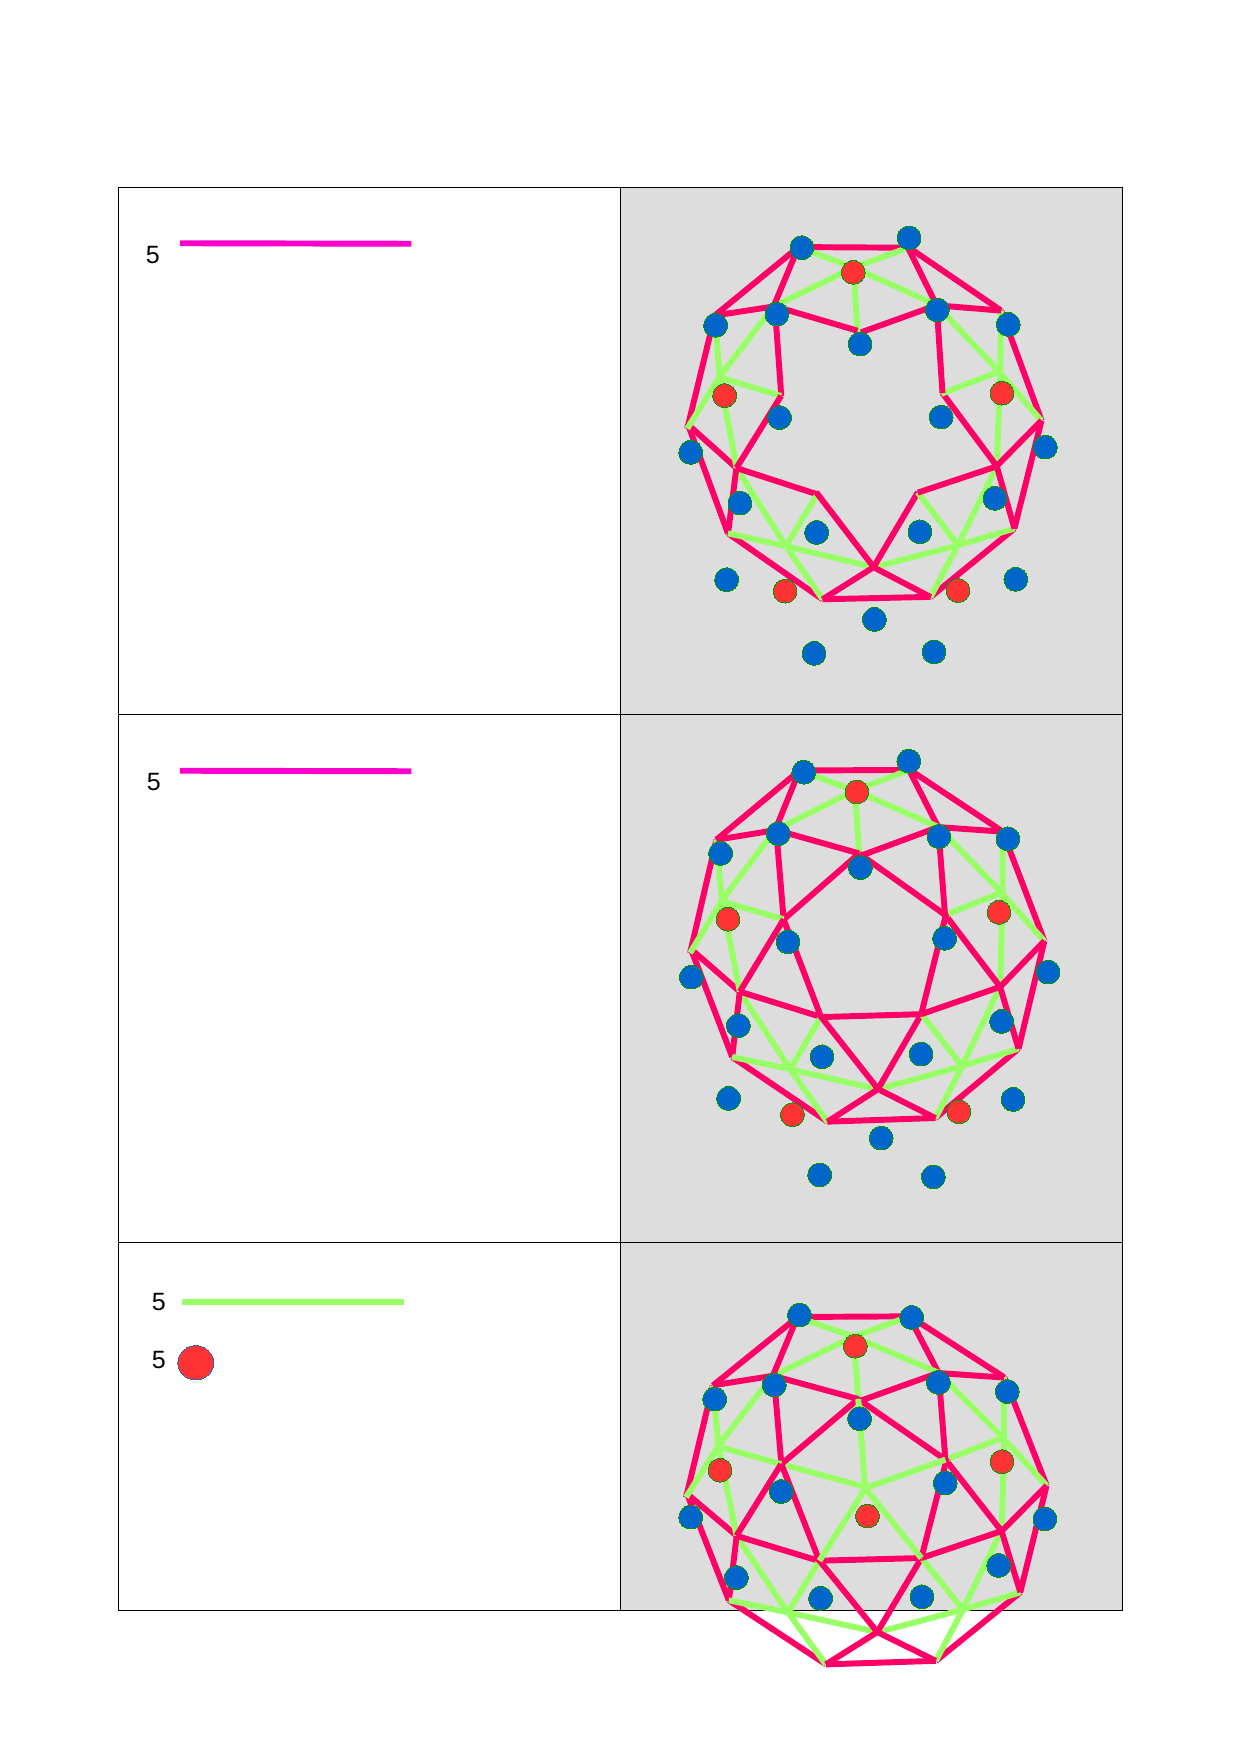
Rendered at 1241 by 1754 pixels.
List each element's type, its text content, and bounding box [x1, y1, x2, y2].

table_cell [859, 1347, 929, 1396]
table_cell [827, 1562, 915, 1610]
table_cell [775, 1472, 783, 1481]
table_cell [789, 1412, 861, 1482]
table_cell [780, 1325, 843, 1368]
table_cell [1006, 1498, 1040, 1577]
table_cell [794, 1568, 854, 1610]
table_cell [745, 1542, 813, 1606]
table_cell [621, 1243, 1122, 1610]
table_cell [733, 1547, 779, 1607]
table_cell [895, 1565, 957, 1610]
table_cell [944, 1389, 996, 1454]
table_header [621, 188, 1122, 714]
table_cell [976, 1601, 1003, 1610]
table_cell [865, 1323, 930, 1365]
table_cell [724, 1393, 777, 1459]
table_cell [858, 1495, 875, 1507]
table_header 5 [119, 188, 620, 714]
table_cell [723, 1452, 775, 1526]
table_cell [695, 1411, 715, 1475]
table_cell [742, 1491, 813, 1555]
table_cell [719, 1381, 762, 1436]
table_cell [872, 1465, 941, 1550]
table_cell [950, 1377, 1001, 1430]
table_cell [702, 1512, 733, 1577]
table_cell [928, 1538, 994, 1602]
table_cell [779, 1383, 850, 1457]
table_cell [621, 715, 1122, 1242]
table_cell [784, 1346, 854, 1394]
table_cell [818, 1320, 888, 1333]
table_cell [919, 1327, 990, 1373]
table_cell [927, 1481, 995, 1552]
table_cell [864, 1412, 937, 1483]
table_cell [952, 1442, 1001, 1520]
table_cell 5 [119, 715, 620, 1242]
table_cell [726, 1330, 788, 1380]
table_cell [869, 1381, 941, 1452]
table_cell [1005, 1453, 1042, 1522]
table_cell 5 5 [119, 1243, 620, 1610]
table_cell [693, 1470, 731, 1526]
table_cell [970, 1570, 1016, 1604]
table_cell [1007, 1403, 1036, 1468]
table_cell [827, 1511, 914, 1557]
table_cell [787, 1469, 860, 1552]
table_cell [994, 1541, 1005, 1554]
